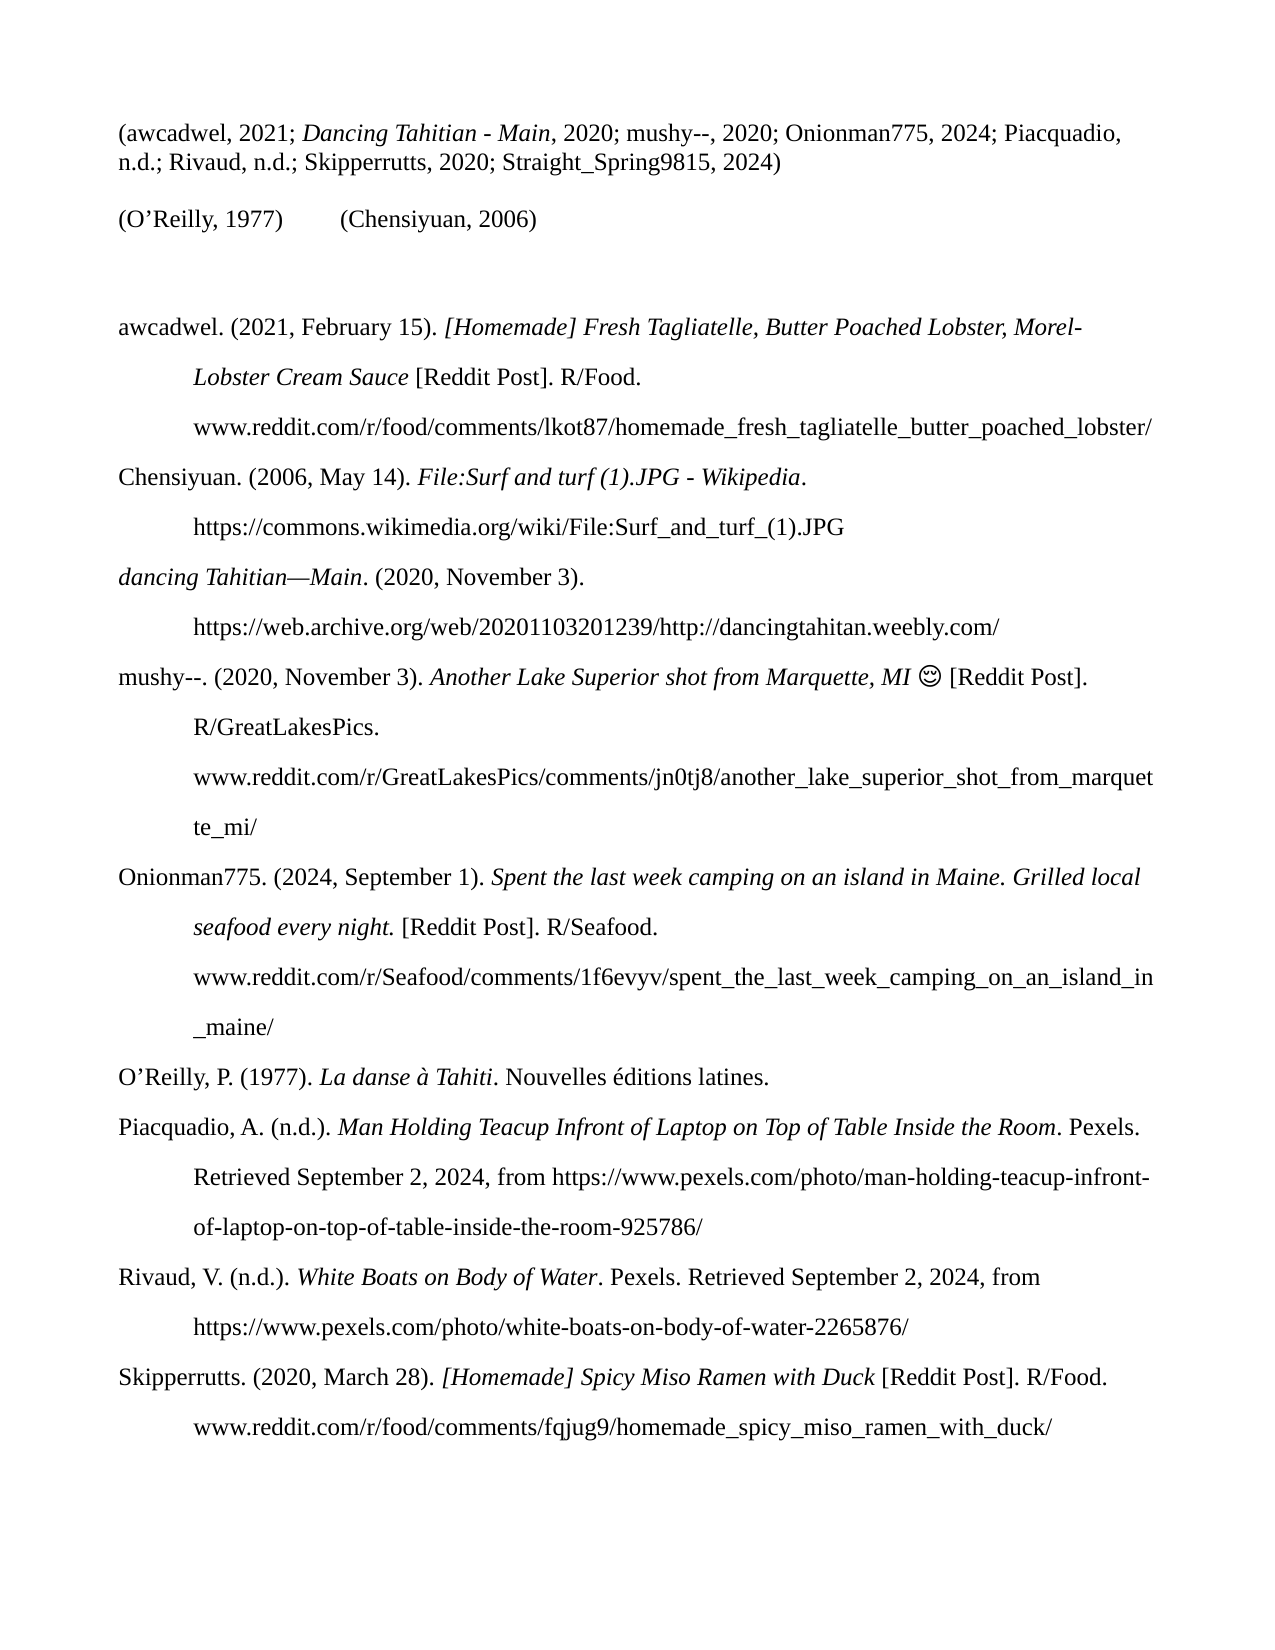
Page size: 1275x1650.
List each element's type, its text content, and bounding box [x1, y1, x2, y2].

text Skipperrutts. (2020, March 28). [Homemade] Spicy Miso Ramen with Duck [Reddit Post]. R/Food. www.reddit.com/r/food/comments/fqjug9/homemade_spicy_miso_ramen_with_duck/ [118, 1341, 1157, 1441]
text mushy--. (2020, November 3). Another Lake Superior shot from Marquette, MI 😌 [Reddit Post]. R/GreatLakesPics. www.reddit.com/r/GreatLakesPics/comments/jn0tj8/another_lake_superior_shot_from_marquette_mi/ [118, 641, 1157, 841]
text Onionman775. (2024, September 1). Spent the last week camping on an island in Maine. Grilled local seafood every night. [Reddit Post]. R/Seafood. www.reddit.com/r/Seafood/comments/1f6evyv/spent_the_last_week_camping_on_an_island_in_maine/ [118, 841, 1157, 1041]
text Piacquadio, A. (n.d.). Man Holding Teacup Infront of Laptop on Top of Table Inside the Room. Pexels. Retrieved September 2, 2024, from https://www.pexels.com/photo/man-holding-teacup-infront-of-laptop-on-top-of-table-inside-the-room-925786/ [118, 1091, 1157, 1241]
text Chensiyuan. (2006, May 14). File:Surf and turf (1).JPG - Wikipedia. https://commons.wikimedia.org/wiki/File:Surf_and_turf_(1).JPG [118, 441, 1157, 541]
text (awcadwel, 2021; Dancing Tahitian - Main, 2020; mushy--, 2020; Onionman775, 2024; Piacquadio, n.d.; Rivaud, n.d.; Skipperrutts, 2020; Straight_Spring9815, 2024) [118, 118, 1157, 176]
text Rivaud, V. (n.d.). White Boats on Body of Water. Pexels. Retrieved September 2, 2024, from https://www.pexels.com/photo/white-boats-on-body-of-water-2265876/ [118, 1241, 1157, 1341]
text O’Reilly, P. (1977). La danse à Tahiti. Nouvelles éditions latines. [118, 1041, 1157, 1091]
text awcadwel. (2021, February 15). [Homemade] Fresh Tagliatelle, Butter Poached Lobster, Morel-Lobster Cream Sauce [Reddit Post]. R/Food. www.reddit.com/r/food/comments/lkot87/homemade_fresh_tagliatelle_butter_poached_lobster/ [118, 291, 1157, 441]
text (O’Reilly, 1977) (Chensiyuan, 2006) [118, 204, 1157, 233]
text dancing Tahitian—Main. (2020, November 3). https://web.archive.org/web/20201103201239/http://dancingtahitan.weebly.com/ [118, 541, 1157, 641]
